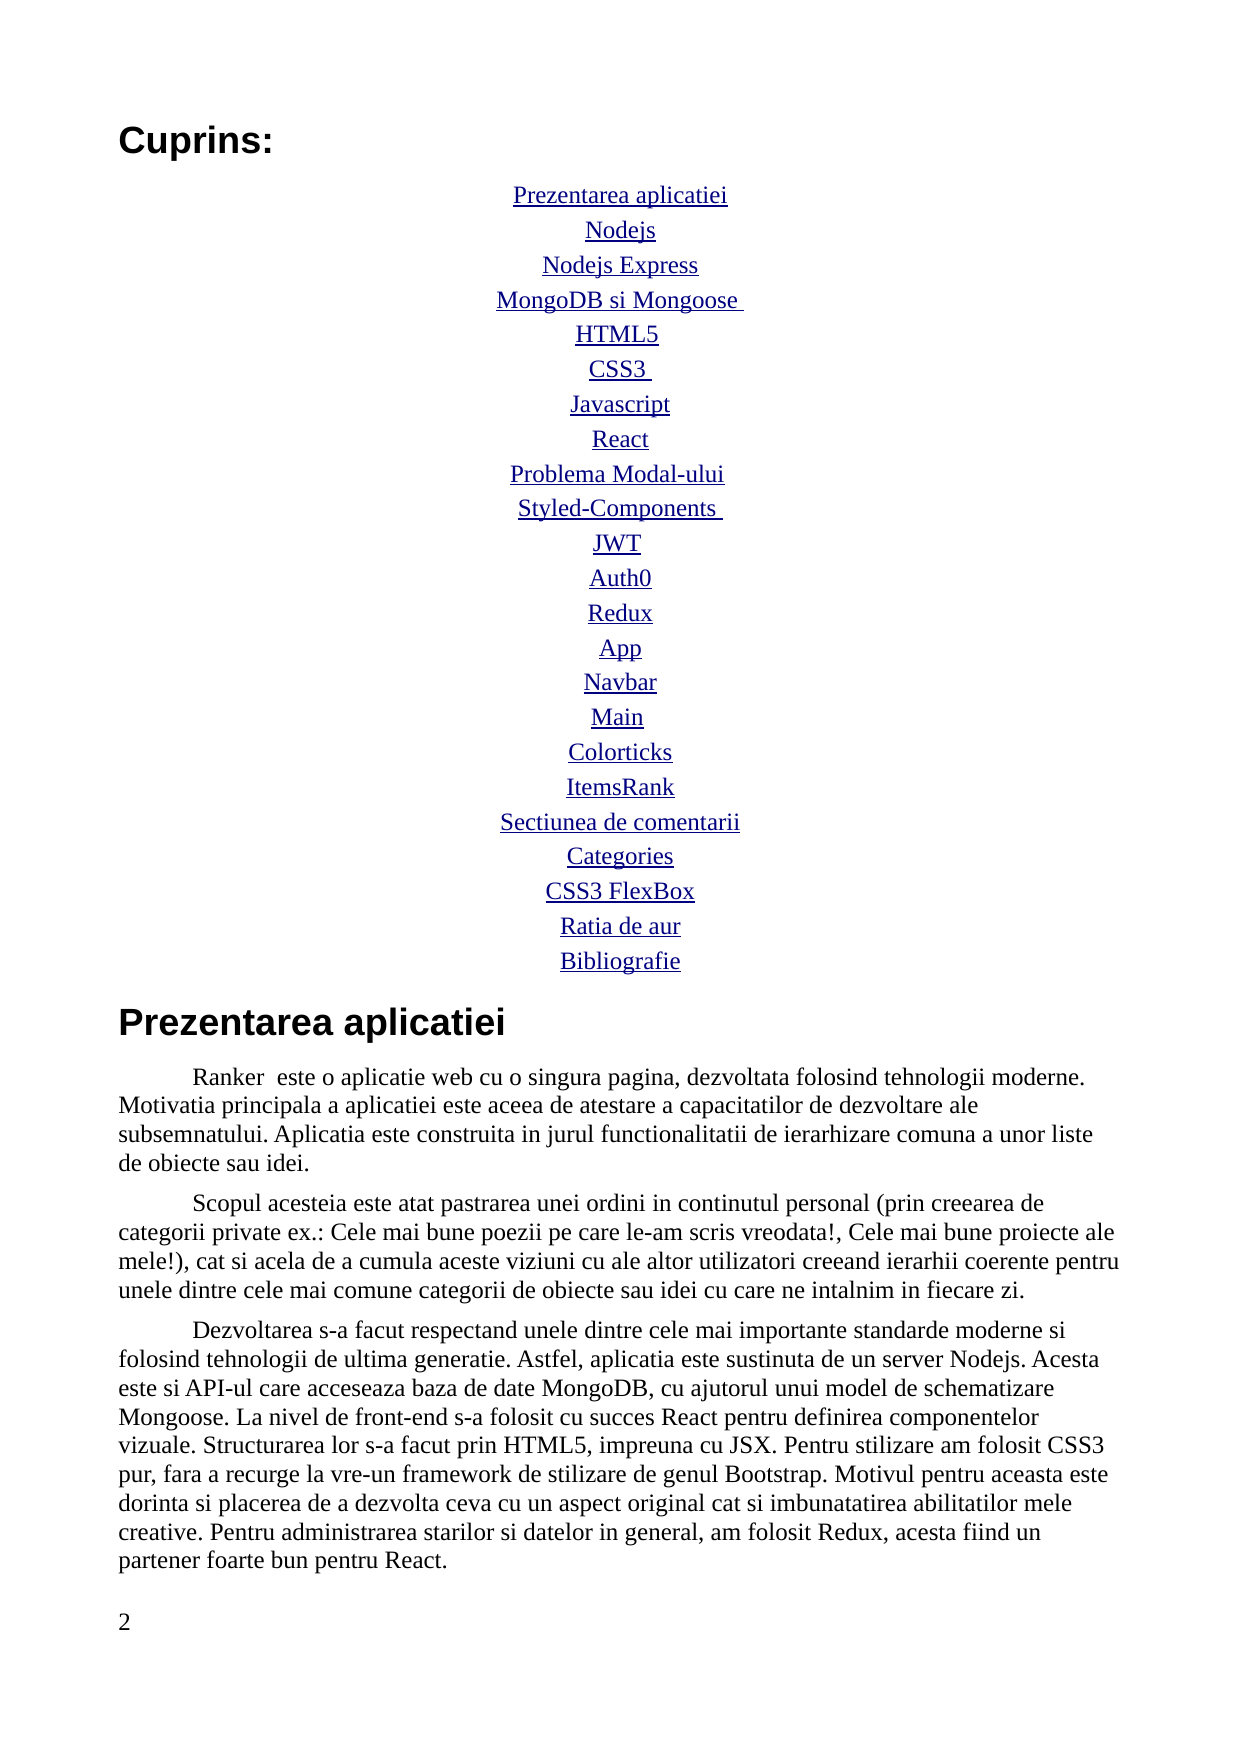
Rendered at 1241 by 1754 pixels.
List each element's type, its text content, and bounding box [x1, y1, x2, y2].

text CSS3 FlexBox [118, 876, 1122, 905]
text Bibliografie [118, 946, 1122, 974]
text ItemsRank [118, 772, 1122, 801]
text Categories [118, 841, 1122, 870]
text Scopul acesteia este atat pastrarea unei ordini in continutul personal (prin creearea de categorii private ex.: Cele mai bune poezii pe care le-am scris vreodata!, Cele mai bune proiecte ale mele!), cat si acela de a cumula aceste viziuni cu ale altor utilizatori creeand ierarhii coerente pentru unele dintre cele mai comune categorii de obiecte sau idei cu care ne intalnim in fiecare zi. [118, 1188, 1122, 1303]
text CSS3 [118, 354, 1122, 383]
text HTML5 [118, 319, 1122, 348]
text MongoDB si Mongoose [118, 285, 1122, 313]
text Main [118, 702, 1122, 731]
text Auth0 [118, 563, 1122, 592]
text Nodejs [118, 215, 1122, 244]
text Navbar [118, 667, 1122, 696]
text Colorticks [118, 737, 1122, 766]
text Redux [118, 598, 1122, 627]
text Ranker este o aplicatie web cu o singura pagina, dezvoltata folosind tehnologii moderne. Motivatia principala a aplicatiei este aceea de atestare a capacitatilor de dezvoltare ale subsemnatului. Aplicatia este construita in jurul functionalitatii de ierarhizare comuna a unor liste de obiecte sau idei. [118, 1062, 1122, 1177]
text JWT [118, 528, 1122, 557]
text Ratia de aur [118, 911, 1122, 940]
text Sectiunea de comentarii [118, 807, 1122, 835]
text Styled-Components [118, 493, 1122, 522]
text Javascript [118, 389, 1122, 418]
text React [118, 424, 1122, 453]
text Nodejs Express [118, 250, 1122, 279]
text Dezvoltarea s-a facut respectand unele dintre cele mai importante standarde moderne si folosind tehnologii de ultima generatie. Astfel, aplicatia este sustinuta de un server Nodejs. Acesta este si API-ul care acceseaza baza de date MongoDB, cu ajutorul unui model de schematizare Mongoose. La nivel de front-end s-a folosit cu succes React pentru definirea componentelor vizuale. Structurarea lor s-a facut prin HTML5, impreuna cu JSX. Pentru stilizare am folosit CSS3 pur, fara a recurge la vre-un framework de stilizare de genul Bootstrap. Motivul pentru aceasta este dorinta si placerea de a dezvolta ceva cu un aspect original cat si imbunatatirea abilitatilor mele creative. Pentru administrarea starilor si datelor in general, am folosit Redux, acesta fiind un partener foarte bun pentru React. [118, 1315, 1122, 1574]
text App [118, 633, 1122, 661]
text Problema Modal-ului [118, 459, 1122, 487]
text Prezentarea aplicatiei [118, 180, 1122, 209]
subtitle Cuprins: [118, 118, 1122, 162]
subtitle Prezentarea aplicatiei [118, 999, 1122, 1043]
